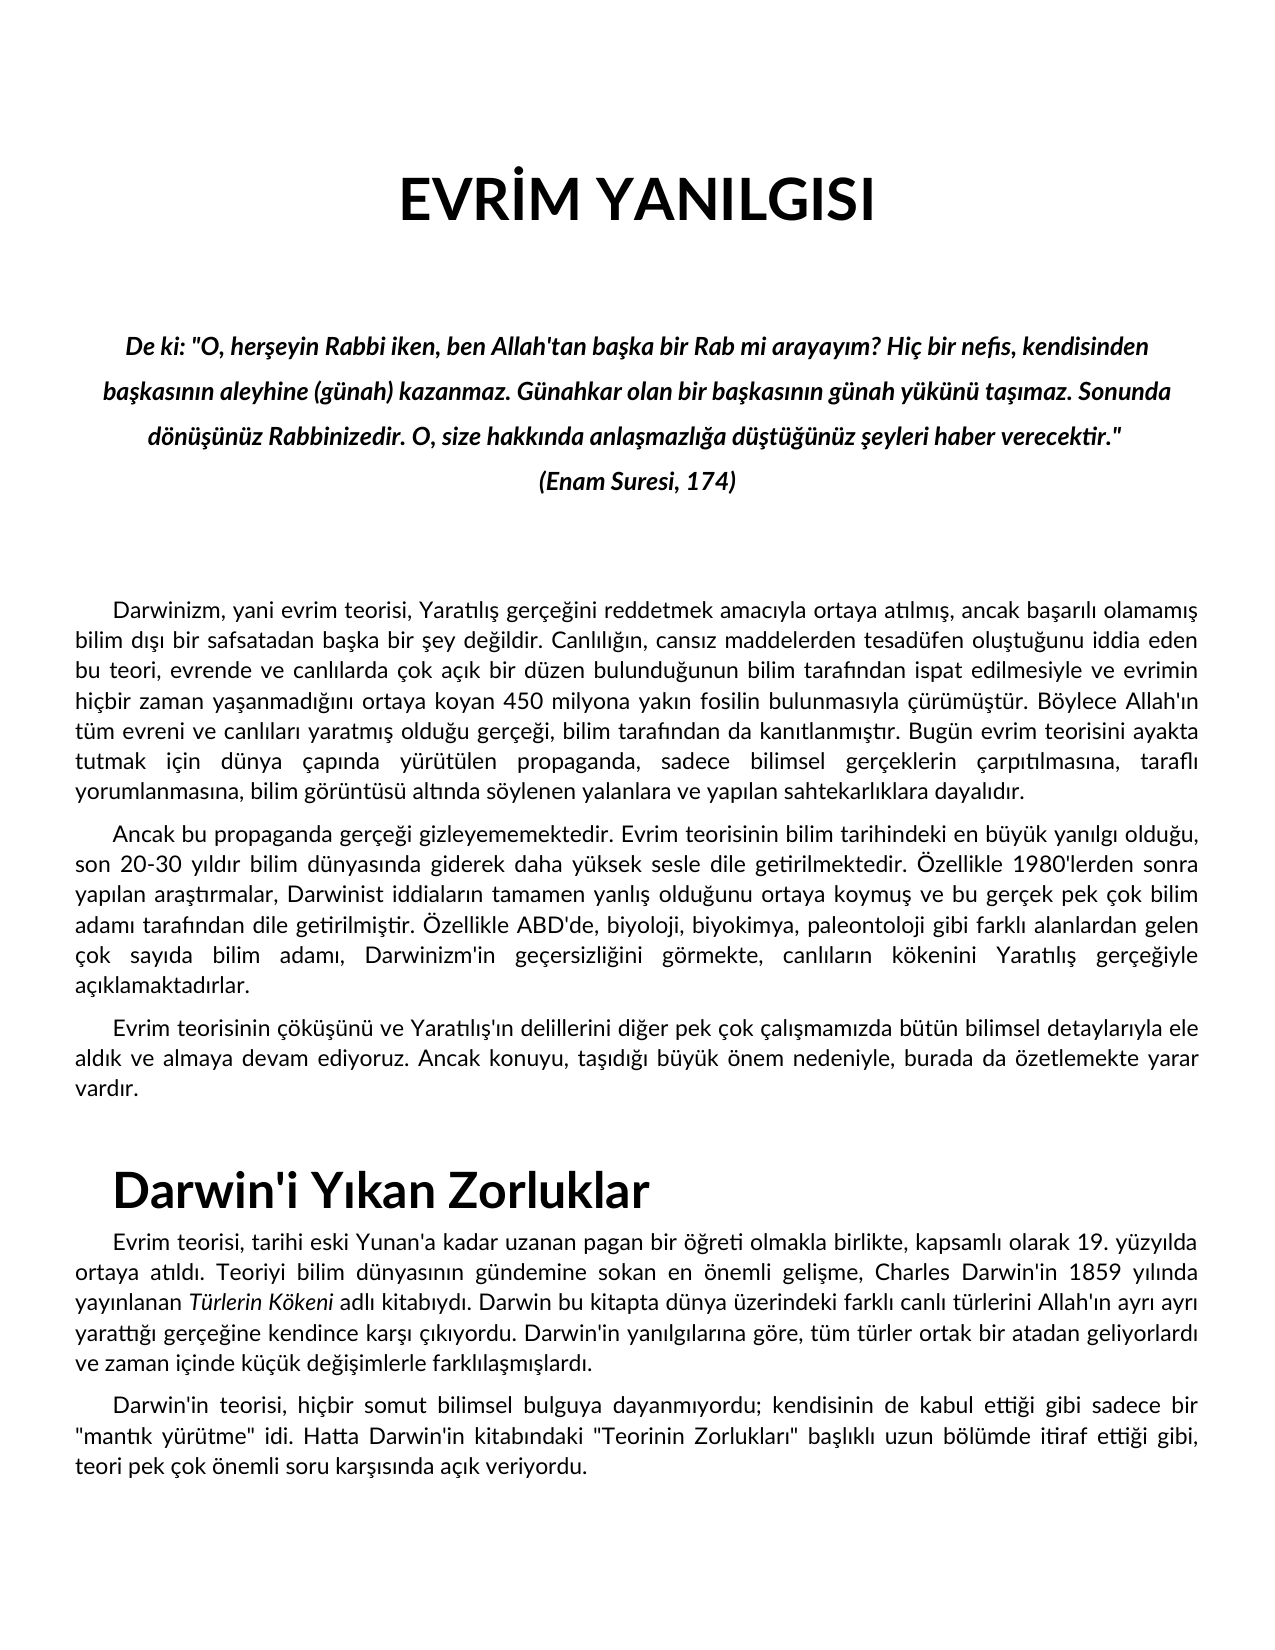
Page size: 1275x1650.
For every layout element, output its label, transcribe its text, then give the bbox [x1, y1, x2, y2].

text Evrim teorisinin çöküşünü ve Yaratılış'ın delillerini diğer pek çok çalışmamızda bütün bilimsel detaylarıyla ele aldık ve almaya devam ediyoruz. Ancak konuyu, taşıdığı büyük önem nedeniyle, burada da özetlemekte yarar vardır. [75, 1013, 1200, 1101]
text Evrim teorisi, tarihi eski Yunan'a kadar uzanan pagan bir öğreti olmakla birlikte, kapsamlı olarak 19. yüzyılda ortaya atıldı. Teoriyi bilim dünyasının gündemine sokan en önemli gelişme, Charles Darwin'in 1859 yılında yayınlanan Türlerin Kökeni adlı kitabıydı. Darwin bu kitapta dünya üzerindeki farklı canlı türlerini Allah'ın ayrı ayrı yarattığı gerçeğine kendince karşı çıkıyordu. Darwin'in yanılgılarına göre, tüm türler ortak bir atadan geliyorlardı ve zaman içinde küçük değişimlerle farklılaşmışlardı. [75, 1228, 1200, 1376]
subtitle Darwin'i Yıkan Zorluklar [112, 1159, 1200, 1219]
text Ancak bu propaganda gerçeği gizleyememektedir. Evrim teorisinin bilim tarihindeki en büyük yanılgı olduğu, son 20-30 yıldır bilim dünyasında giderek daha yüksek sesle dile getirilmektedir. Özellikle 1980'lerden sonra yapılan araştırmalar, Darwinist iddiaların tamamen yanlış olduğunu ortaya koymuş ve bu gerçek pek çok bilim adamı tarafından dile getirilmiştir. Özellikle ABD'de, biyoloji, biyokimya, paleontoloji gibi farklı alanlardan gelen çok sayıda bilim adamı, Darwinizm'in geçersizliğini görmekte, canlıların kökenini Yaratılış gerçeğiyle açıklamaktadırlar. [75, 820, 1200, 998]
subtitle EVRİM YANILGISI [75, 162, 1200, 232]
text Darwinizm, yani evrim teorisi, Yaratılış gerçeğini reddetmek amacıyla ortaya atılmış, ancak başarılı olamamış bilim dışı bir safsatadan başka bir şey değildir. Canlılığın, cansız maddelerden tesadüfen oluştuğunu iddia eden bu teori, evrende ve canlılarda çok açık bir düzen bulunduğunun bilim tarafından ispat edilmesiyle ve evrimin hiçbir zaman yaşanmadığını ortaya koyan 450 milyona yakın fosilin bulunmasıyla çürümüştür. Böylece Allah'ın tüm evreni ve canlıları yaratmış olduğu gerçeği, bilim tarafından da kanıtlanmıştır. Bugün evrim teorisini ayakta tutmak için dünya çapında yürütülen propaganda, sadece bilimsel gerçeklerin çarpıtılmasına, taraflı yorumlanmasına, bilim görüntüsü altında söylenen yalanlara ve yapılan sahtekarlıklara dayalıdır. [75, 596, 1200, 804]
text De ki: "O, herşeyin Rabbi iken, ben Allah'tan başka bir Rab mi arayayım? Hiç bir nefis, kendisinden başkasının aleyhine (günah) kazanmaz. Günahkar olan bir başkasının günah yükünü taşımaz. Sonunda dönüşünüz Rabbinizedir. O, size hakkında anlaşmazlığa düştüğünüz şeyleri haber verecektir." (Enam Suresi, 174) [75, 330, 1200, 495]
text Darwin'in teorisi, hiçbir somut bilimsel bulguya dayanmıyordu; kendisinin de kabul ettiği gibi sadece bir "mantık yürütme" idi. Hatta Darwin'in kitabındaki "Teorinin Zorlukları" başlıklı uzun bölümde itiraf ettiği gibi, teori pek çok önemli soru karşısında açık veriyordu. [75, 1391, 1200, 1479]
